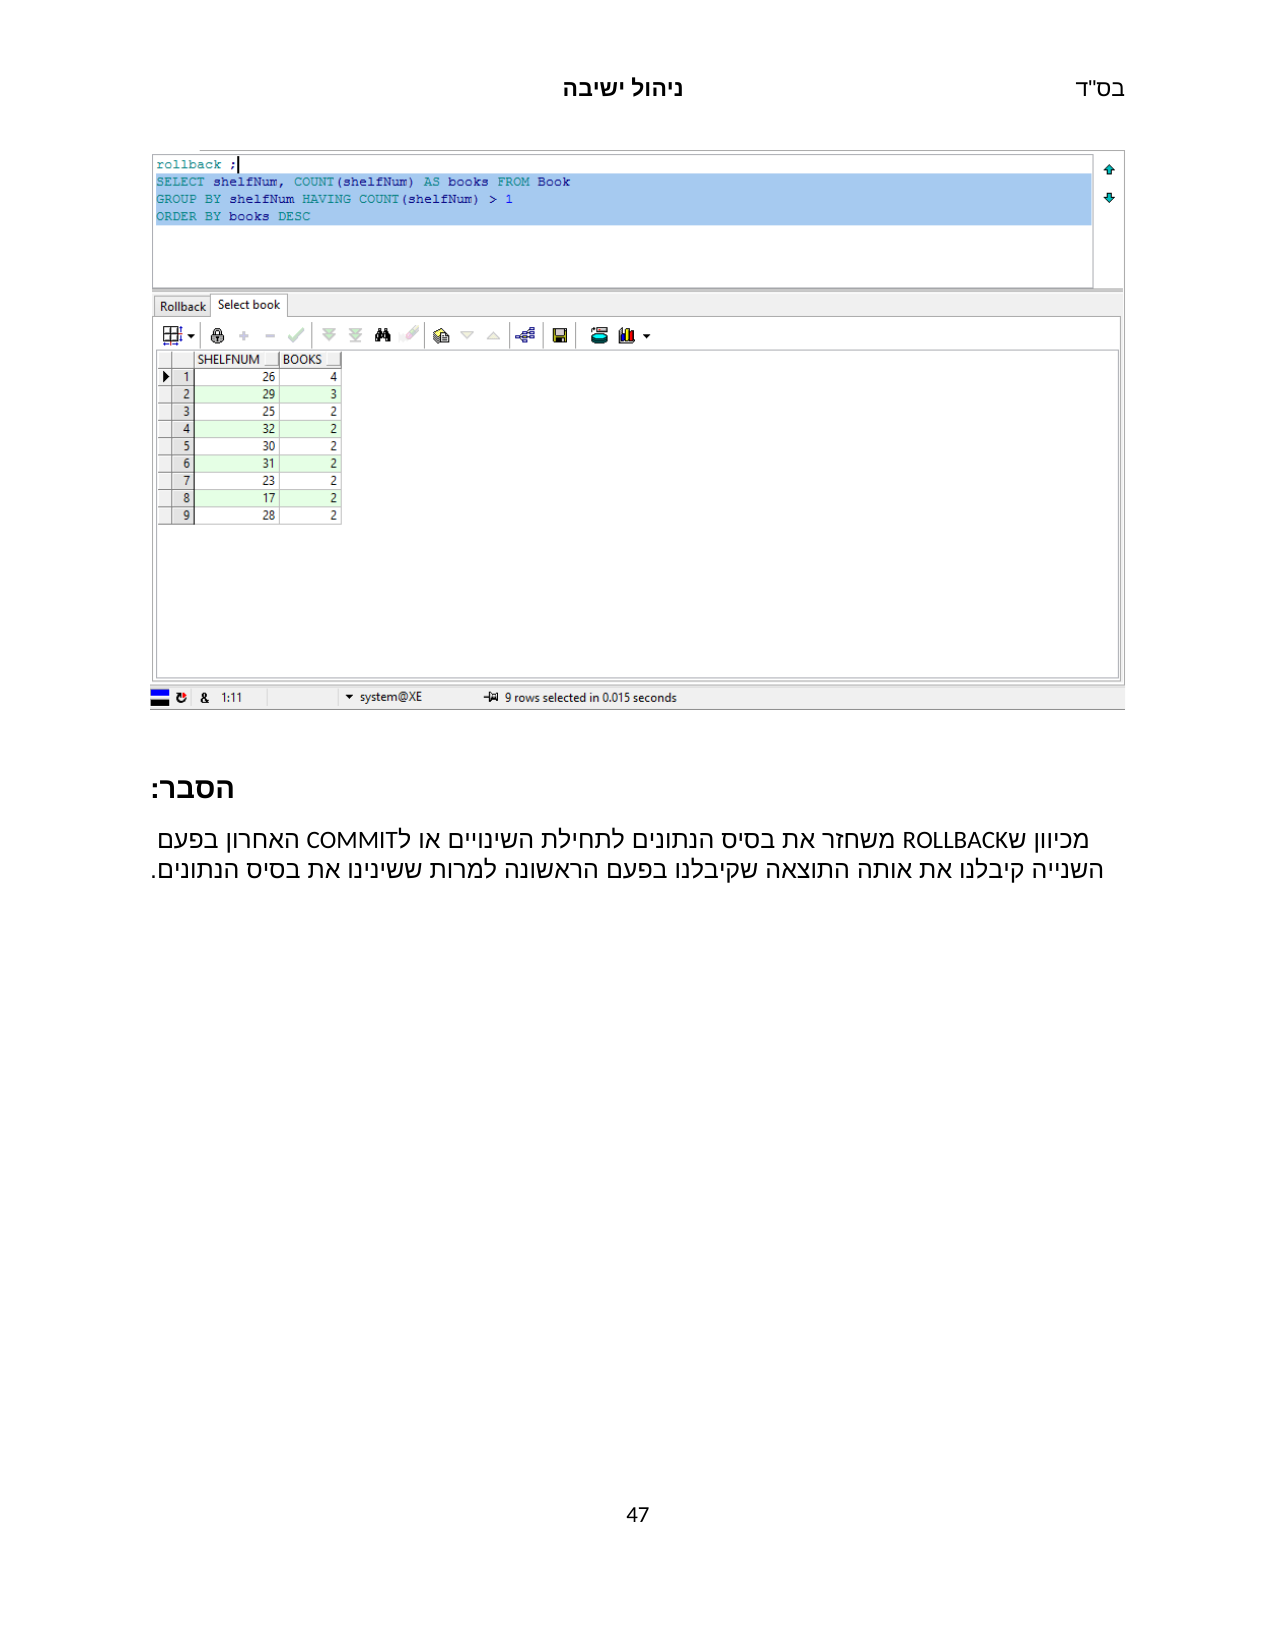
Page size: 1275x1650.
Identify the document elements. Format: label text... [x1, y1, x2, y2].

text הסבר: [150, 771, 1125, 805]
text ­­מכיוון שROLLBACK משחזר את בסיס הנתונים לתחילת השינויים או לCOMMIT האחרון בפעם השנייה קיבלנו את אותה התוצאה שקיבלנו בפעם הראשונה למרות ששינינו את בסיס הנתונים. [150, 822, 1125, 884]
